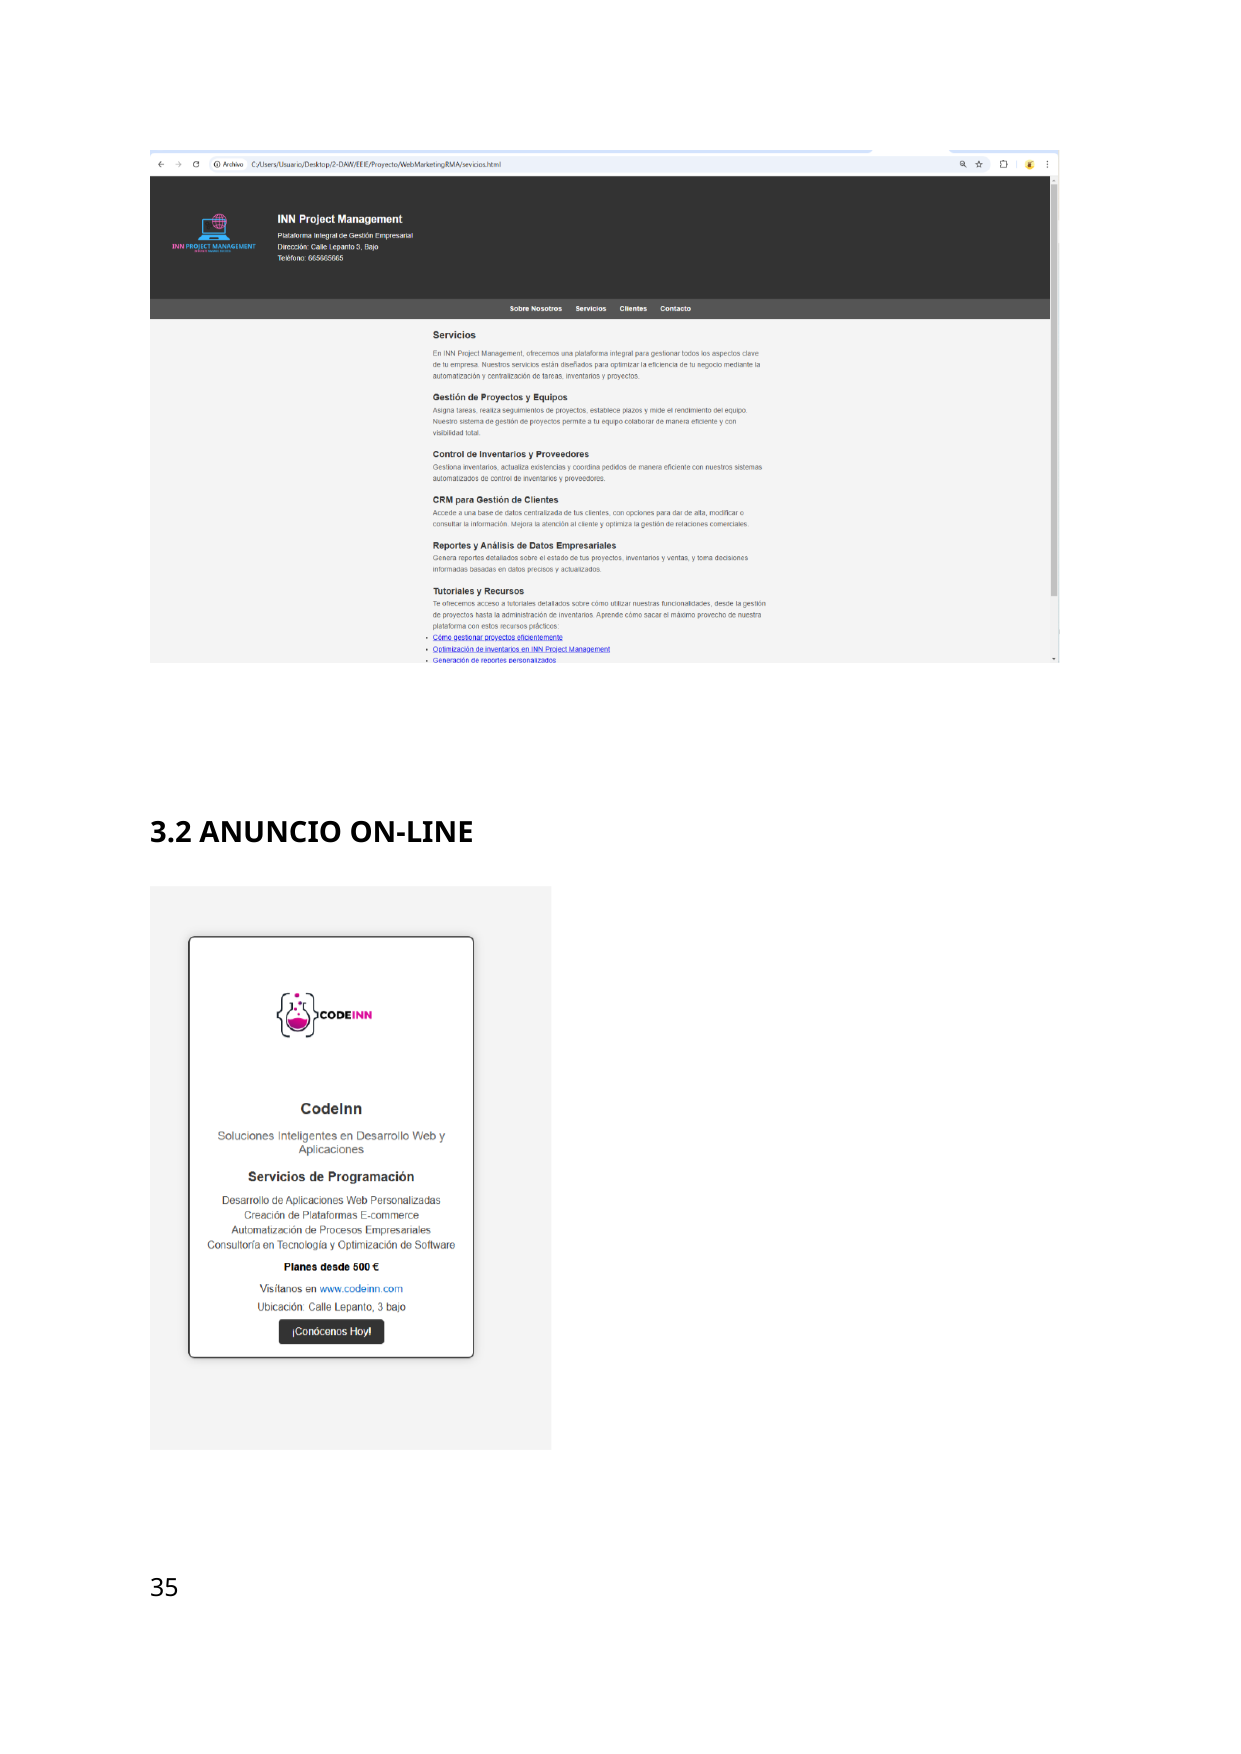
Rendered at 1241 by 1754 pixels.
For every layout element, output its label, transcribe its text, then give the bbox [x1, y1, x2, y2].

subtitle 3.2 ANUNCIO ON-LINE [150, 812, 1090, 851]
picture [150, 150, 1060, 663]
picture [150, 886, 552, 1450]
